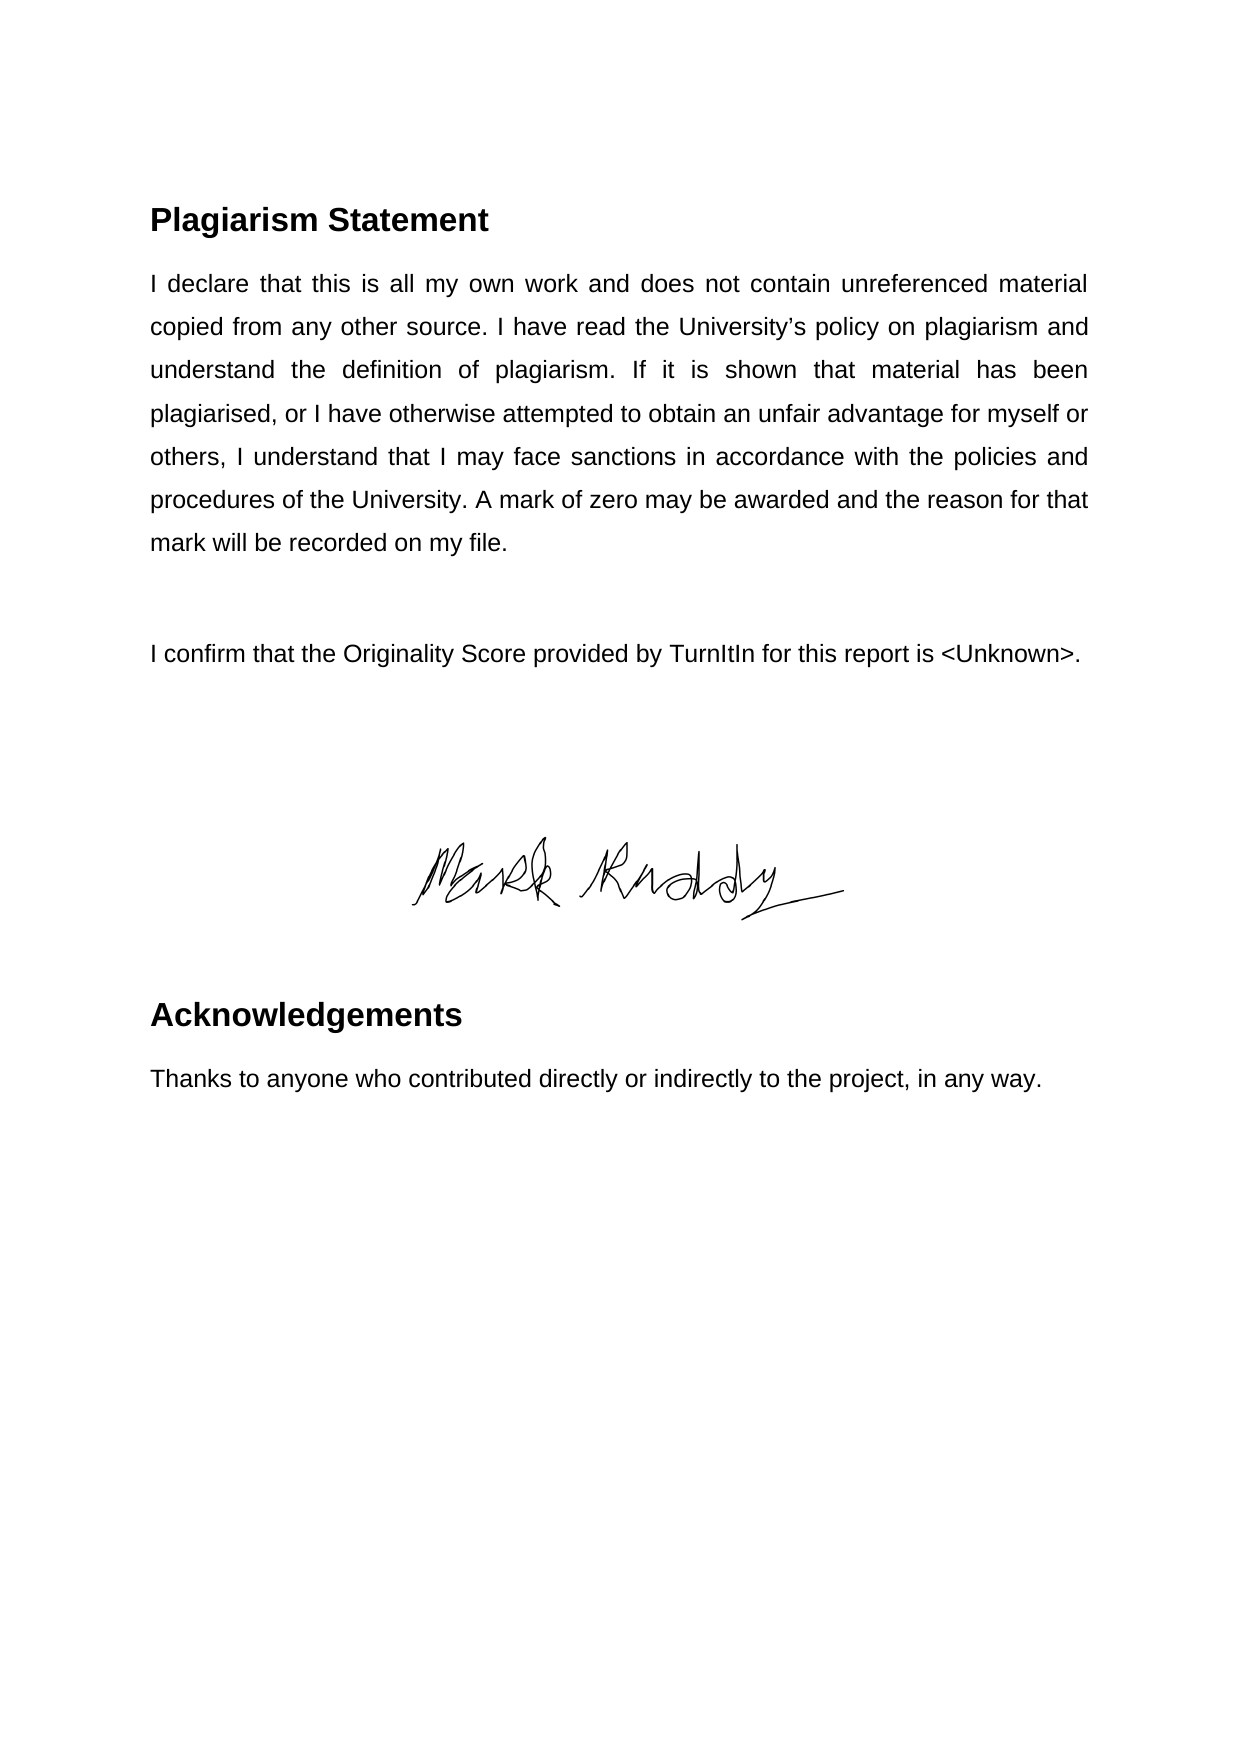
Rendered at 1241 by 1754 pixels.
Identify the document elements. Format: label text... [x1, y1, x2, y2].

text Thanks to anyone who contributed directly or indirectly to the project, in any way. [150, 1064, 1090, 1093]
subtitle Acknowledgements [150, 887, 1090, 1034]
picture [396, 793, 845, 932]
text I declare that this is all my own work and does not contain unreferenced material copied from any other source. I have read the University’s policy on plagiarism and understand the definition of plagiarism. If it is shown that material has been plagiarised, or I have otherwise attempted to obtain an unfair advantage for myself or others, I understand that I may face sanctions in accordance with the policies and procedures of the University. A mark of zero may be awarded and the reason for that mark will be recorded on my file. [150, 269, 1090, 557]
text I confirm that the Originality Score provided by TurnItIn for this report is <Unknown>. [150, 639, 1090, 668]
subtitle Plagiarism Statement [150, 200, 1090, 238]
